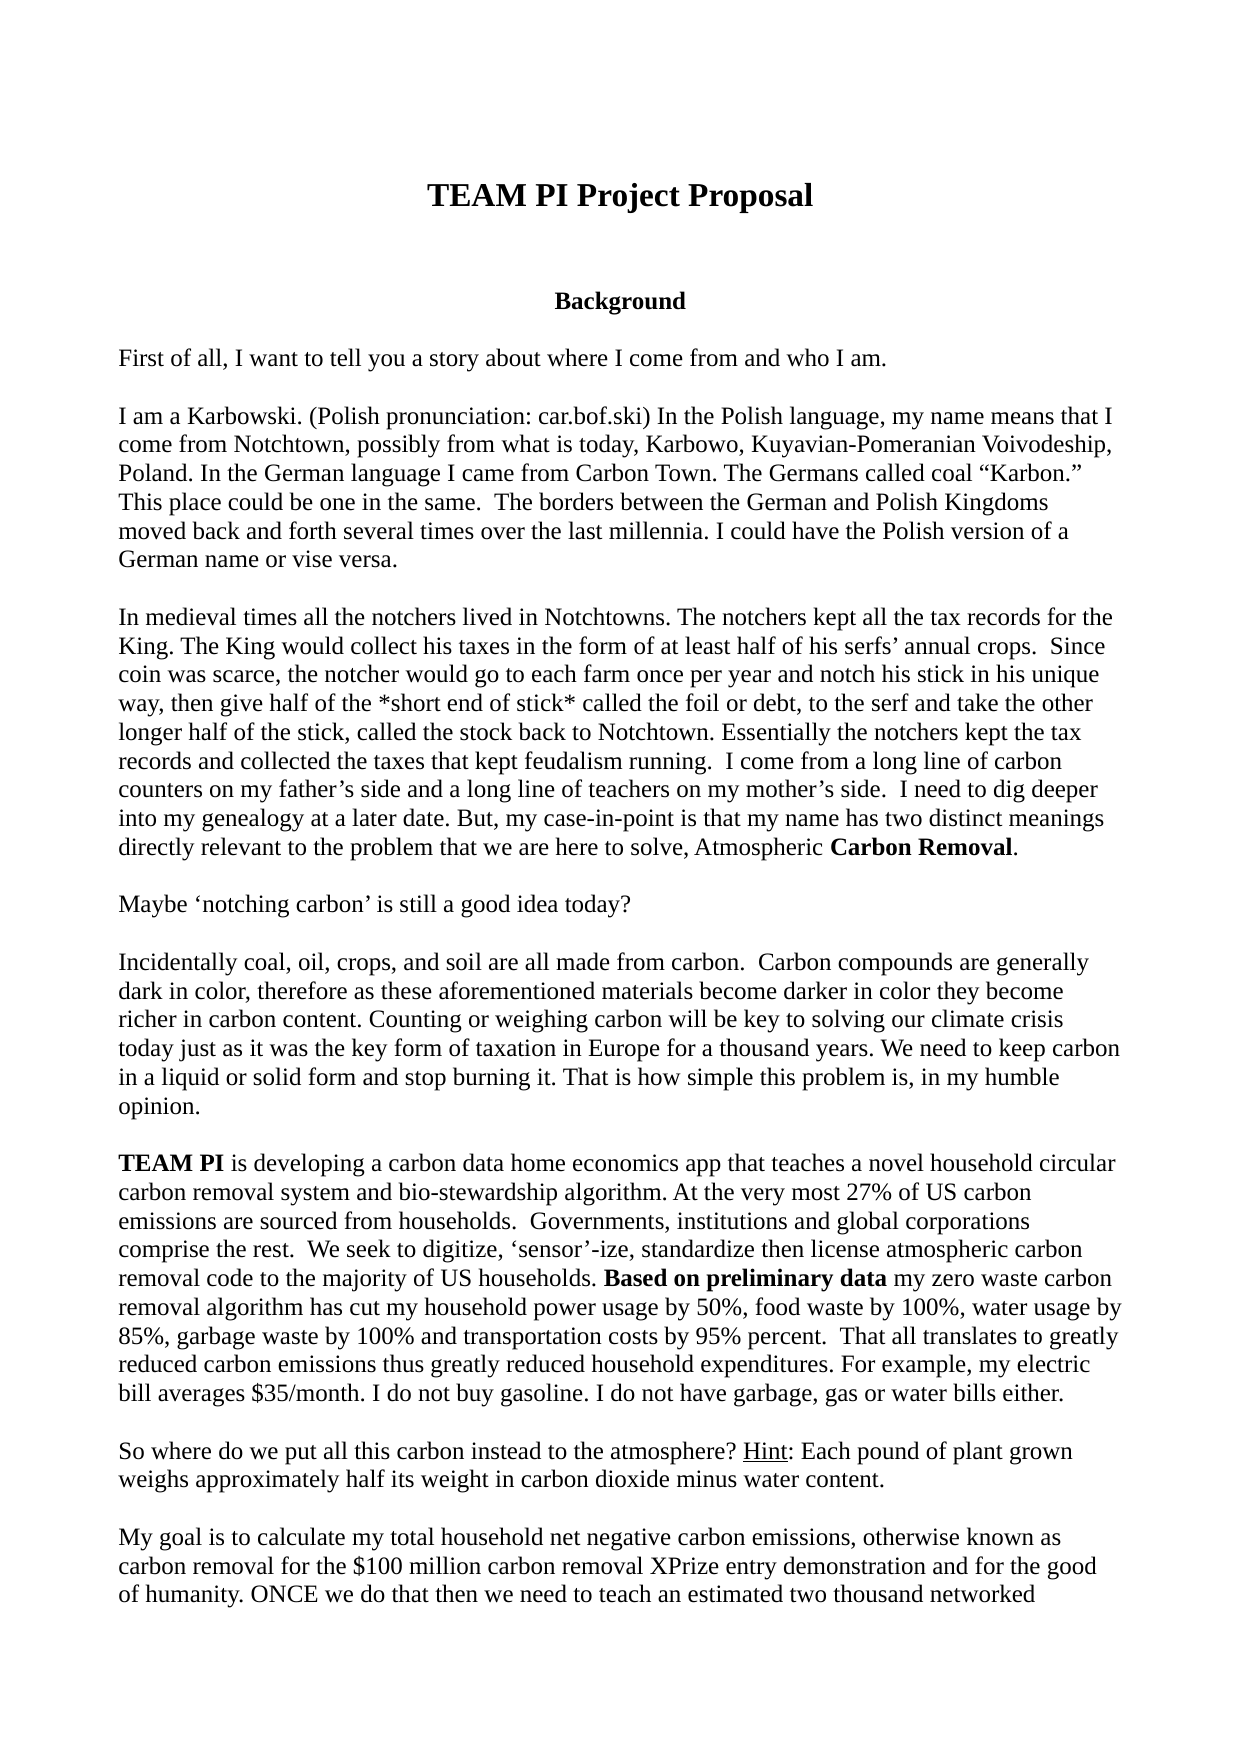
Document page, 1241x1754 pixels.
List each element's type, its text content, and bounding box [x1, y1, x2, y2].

text Background [118, 286, 1122, 314]
text Incidentally coal, oil, crops, and soil are all made from carbon. Carbon compounds are generally dark in color, therefore as these aforementioned materials become darker in color they become richer in carbon content. Counting or weighing carbon will be key to solving our climate crisis today just as it was the key form of taxation in Europe for a thousand years. We need to keep carbon in a liquid or solid form and stop burning it. That is how simple this problem is, in my humble opinion. [118, 947, 1122, 1119]
text In medieval times all the notchers lived in Notchtowns. The notchers kept all the tax records for the King. The King would collect his taxes in the form of at least half of his serfs’ annual crops. Since coin was scarce, the notcher would go to each farm once per year and notch his stick in his unique way, then give half of the *short end of stick* called the foil or debt, to the serf and take the other longer half of the stick, called the stock back to Notchtown. Essentially the notchers kept the tax records and collected the taxes that kept feudalism running. I come from a long line of carbon counters on my father’s side and a long line of teachers on my mother’s side. I need to dig deeper into my genealogy at a later date. But, my case-in-point is that my name has two distinct meanings directly relevant to the problem that we are here to solve, Atmospheric Carbon Removal. [118, 602, 1122, 861]
text TEAM PI Project Proposal [118, 176, 1122, 214]
text I am a Karbowski. (Polish pronunciation: car.bof.ski) In the Polish language, my name means that I come from Notchtown, possibly from what is today, Karbowo, Kuyavian-Pomeranian Voivodeship, Poland. In the German language I came from Carbon Town. The Germans called coal “Karbon.” This place could be one in the same. The borders between the German and Polish Kingdoms moved back and forth several times over the last millennia. I could have the Polish version of a German name or vise versa. [118, 401, 1122, 573]
text So where do we put all this carbon instead to the atmosphere? Hint: Each pound of plant grown weighs approximately half its weight in carbon dioxide minus water content. [118, 1436, 1122, 1493]
text My goal is to calculate my total household net negative carbon emissions, otherwise known as carbon removal for the $100 million carbon removal XPrize entry demonstration and for the good of humanity. ONCE we do that then we need to teach an estimated two thousand networked [118, 1522, 1122, 1608]
text TEAM PI is developing a carbon data home economics app that teaches a novel household circular carbon removal system and bio-stewardship algorithm. At the very most 27% of US carbon emissions are sourced from households. Governments, institutions and global corporations comprise the rest. We seek to digitize, ‘sensor’-ize, standardize then license atmospheric carbon removal code to the majority of US households. Based on preliminary data my zero waste carbon removal algorithm has cut my household power usage by 50%, food waste by 100%, water usage by 85%, garbage waste by 100% and transportation costs by 95% percent. That all translates to greatly reduced carbon emissions thus greatly reduced household expenditures. For example, my electric bill averages $35/month. I do not buy gasoline. I do not have garbage, gas or water bills either. [118, 1148, 1122, 1407]
text Maybe ‘notching carbon’ is still a good idea today? [118, 889, 1122, 918]
text First of all, I want to tell you a story about where I come from and who I am. [118, 343, 1122, 372]
